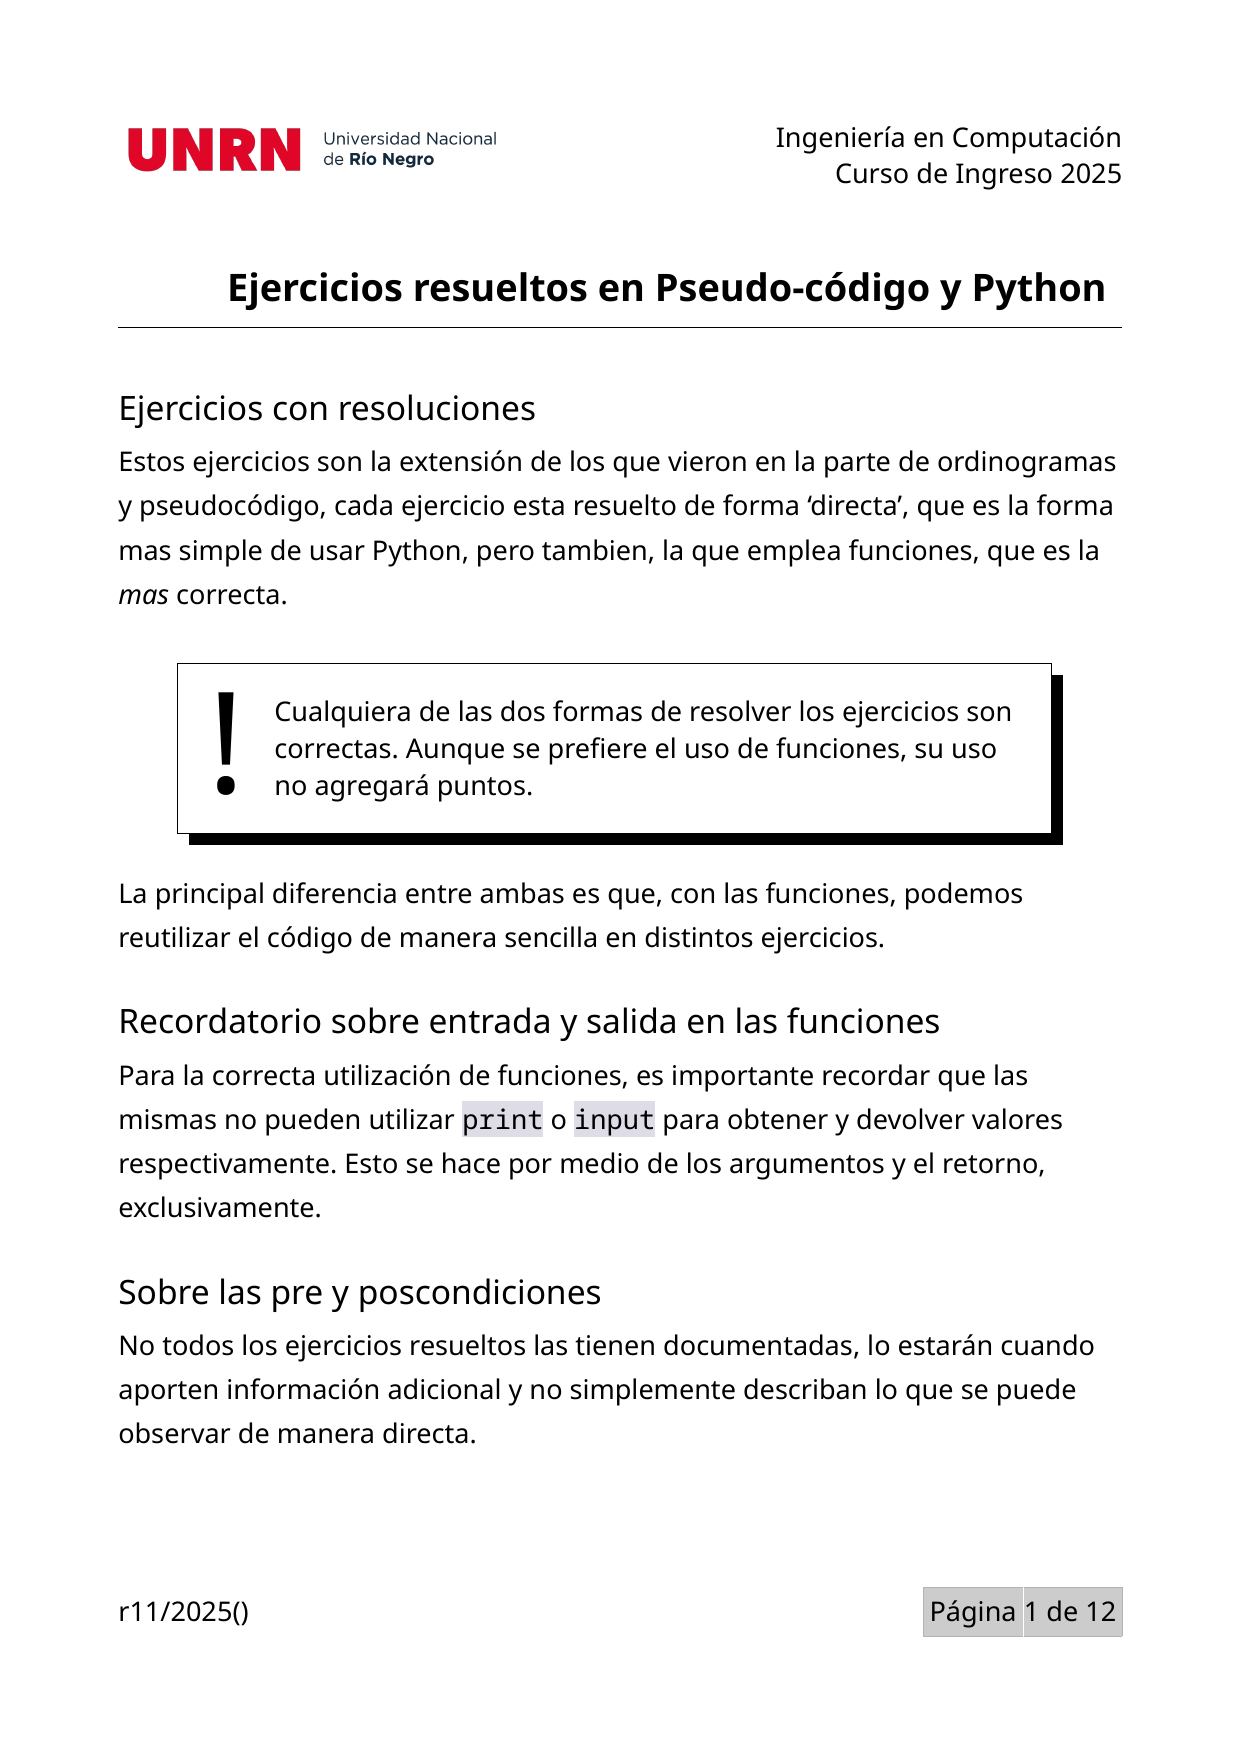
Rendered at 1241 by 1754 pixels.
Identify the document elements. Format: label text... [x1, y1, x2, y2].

subtitle Ejercicios con resoluciones [118, 384, 1122, 430]
text La principal diferencia entre ambas es que, con las funciones, podemos reutilizar el código de manera sencilla en distintos ejercicios. [118, 874, 1122, 955]
subtitle Ejercicios resueltos en Pseudo-código y Python [118, 246, 1122, 327]
subtitle Sobre las pre y poscondiciones [118, 1268, 1122, 1314]
picture [118, 118, 505, 180]
text Estos ejercicios son la extensión de los que vieron en la parte de ordinogramas y pseudocódigo, cada ejercicio esta resuelto de forma ‘directa’, que es la forma mas simple de usar Python, pero tambien, la que emplea funciones, que es la mas correcta. [118, 443, 1122, 612]
subtitle Recordatorio sobre entrada y salida en las funciones [118, 998, 1122, 1044]
text No todos los ejercicios resueltos las tienen documentadas, lo estarán cuando aporten información adicional y no simplemente describan lo que se puede observar de manera directa. [118, 1327, 1122, 1452]
text !Cualquiera de las dos formas de resolver los ejercicios son correctas. Aunque se prefiere el uso de funciones, su uso no agregará puntos. [178, 664, 1051, 833]
text Para la correcta utilización de funciones, es importante recordar que las mismas no pueden utilizar print o input para obtener y devolver valores respectivamente. Esto se hace por medio de los argumentos y el retorno, exclusivamente. [118, 1056, 1122, 1226]
